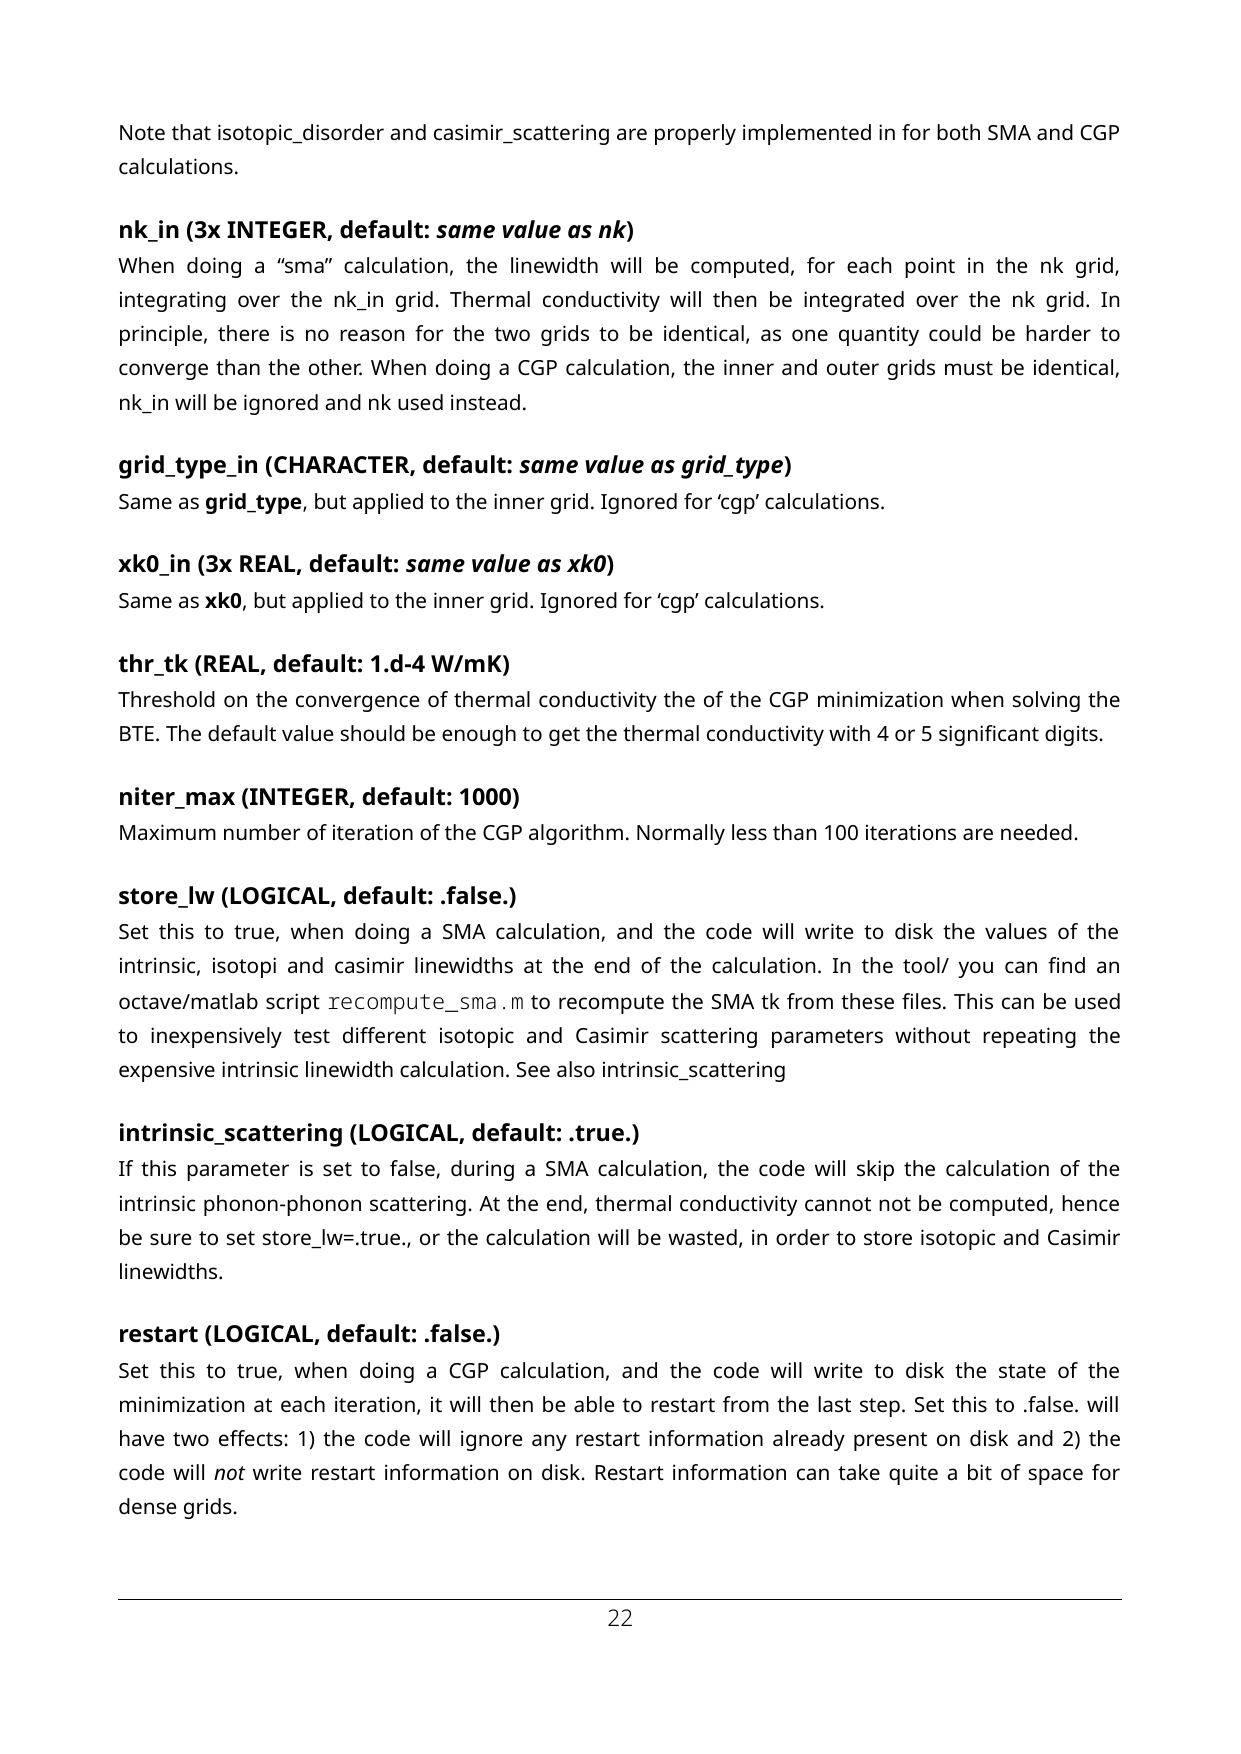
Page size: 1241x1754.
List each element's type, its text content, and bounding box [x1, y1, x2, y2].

text Same as grid_type, but applied to the inner grid. Ignored for ‘cgp’ calculations. [118, 487, 1122, 515]
text Maximum number of iteration of the CGP algorithm. Normally less than 100 iterations are needed. [118, 818, 1122, 847]
text Same as xk0, but applied to the inner grid. Ignored for ‘cgp’ calculations. [118, 586, 1122, 614]
text Note that isotopic_disorder and casimir_scattering are properly implemented in for both SMA and CGP calculations. [118, 118, 1122, 181]
text Set this to true, when doing a SMA calculation, and the code will write to disk the values of the intrinsic, isotopi and casimir linewidths at the end of the calculation. In the tool/ you can find an octave/matlab script recompute_sma.m to recompute the SMA tk from these files. This can be used to inexpensively test different isotopic and Casimir scattering parameters without repeating the expensive intrinsic linewidth calculation. See also intrinsic_scattering [118, 917, 1122, 1084]
subtitle grid_type_in (CHARACTER, default: same value as grid_type) [118, 449, 1122, 481]
subtitle nk_in (3x INTEGER, default: same value as nk) [118, 213, 1122, 245]
text Set this to true, when doing a CGP calculation, and the code will write to disk the state of the minimization at each iteration, it will then be able to restart from the last step. Set this to .false. will have two effects: 1) the code will ignore any restart information already present on disk and 2) the code will not write restart information on disk. Restart information can take quite a bit of space for dense grids. [118, 1356, 1122, 1521]
subtitle niter_max (INTEGER, default: 1000) [118, 780, 1122, 812]
text Threshold on the convergence of thermal conductivity the of the CGP minimization when solving the BTE. The default value should be enough to get the thermal conductivity with 4 or 5 significant digits. [118, 685, 1122, 748]
text When doing a “sma” calculation, the linewidth will be computed, for each point in the nk grid, integrating over the nk_in grid. Thermal conductivity will then be integrated over the nk grid. In principle, there is no reason for the two grids to be identical, as one quantity could be harder to converge than the other. When doing a CGP calculation, the inner and outer grids must be identical, nk_in will be ignored and nk used instead. [118, 251, 1122, 416]
subtitle restart (LOGICAL, default: .false.) [118, 1318, 1122, 1350]
text If this parameter is set to false, during a SMA calculation, the code will skip the calculation of the intrinsic phonon-phonon scattering. At the end, thermal conductivity cannot not be computed, hence be sure to set store_lw=.true., or the calculation will be wasted, in order to store isotopic and Casimir linewidths. [118, 1154, 1122, 1285]
subtitle thr_tk (REAL, default: 1.d-4 W/mK) [118, 647, 1122, 679]
subtitle xk0_in (3x REAL, default: same value as xk0) [118, 548, 1122, 580]
subtitle store_lw (LOGICAL, default: .false.) [118, 879, 1122, 911]
subtitle intrinsic_scattering (LOGICAL, default: .true.) [118, 1117, 1122, 1148]
